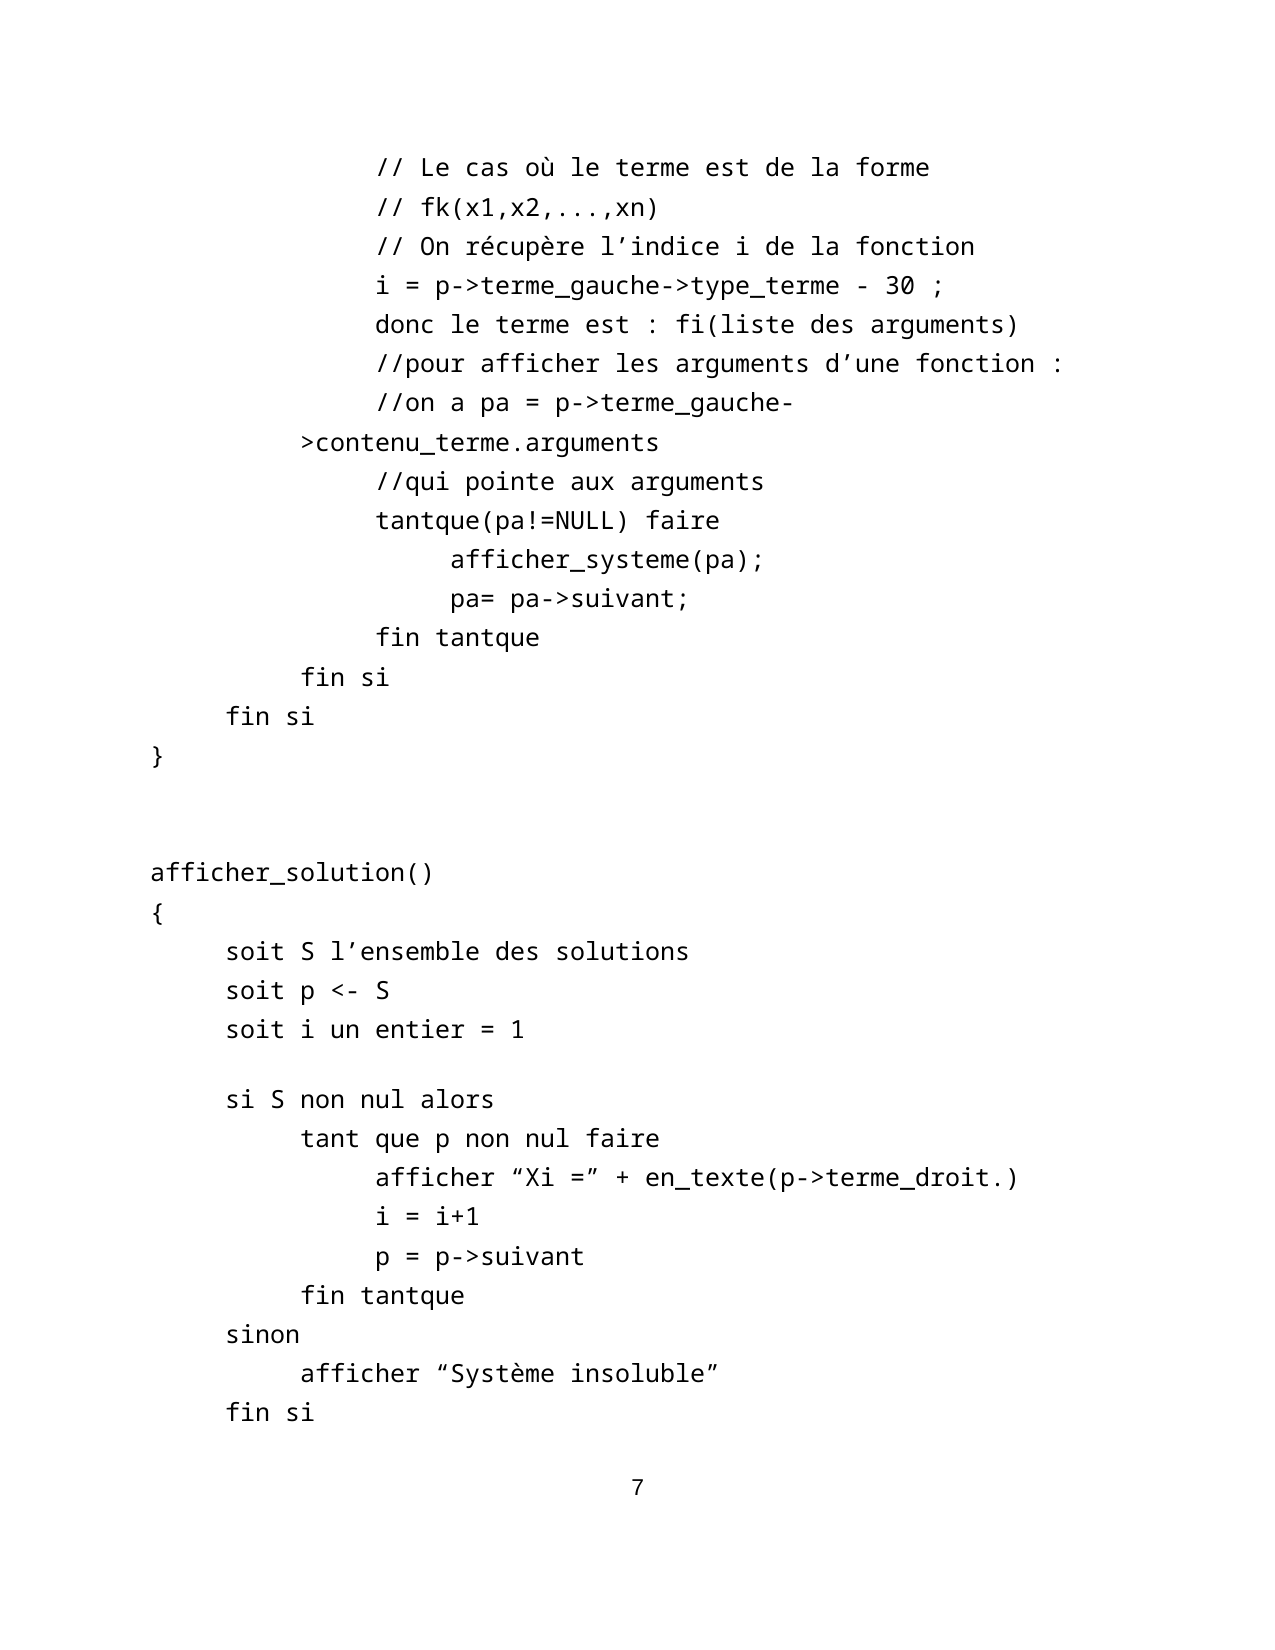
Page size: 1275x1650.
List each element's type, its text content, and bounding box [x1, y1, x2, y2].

text afficher “Xi =” + en_texte(p->terme_droit.) [150, 1160, 1125, 1194]
text sinon [150, 1317, 1125, 1351]
text fin tantque [300, 620, 1125, 654]
text p = p->suivant [150, 1238, 1125, 1272]
text } [150, 737, 1125, 772]
text soit S l’ensemble des solutions [150, 933, 1125, 967]
text afficher_solution() [150, 855, 1125, 889]
text soit i un entier = 1 [150, 1012, 1125, 1046]
text i = p->terme_gauche->type_terme - 30 ; [375, 267, 1125, 302]
text fin si [150, 698, 1125, 732]
text // On récupère l’indice i de la fonction [375, 228, 1125, 262]
text // Le cas où le terme est de la forme [150, 150, 1125, 184]
text pa= pa->suivant; [300, 581, 1125, 615]
text fin tantque [150, 1277, 1125, 1311]
text donc le terme est : fi(liste des arguments) [375, 307, 1125, 341]
text i = i+1 [150, 1199, 1125, 1233]
text //pour afficher les arguments d’une fonction : [300, 346, 1125, 380]
text // fk(x1,x2,...,xn) [150, 189, 1125, 223]
text soit p <- S [150, 972, 1125, 1007]
text afficher_systeme(pa); [300, 542, 1125, 576]
text afficher “Système insoluble” [150, 1356, 1125, 1390]
text tantque(pa!=NULL) faire [300, 502, 1125, 537]
text si S non nul alors [150, 1082, 1125, 1116]
text //on a pa = p->terme_gauche->contenu_terme.arguments [300, 385, 1125, 458]
text { [150, 894, 1125, 928]
text //qui pointe aux arguments [300, 463, 1125, 497]
text fin si [300, 659, 1125, 693]
text fin si [150, 1395, 1125, 1429]
text tant que p non nul faire [150, 1121, 1125, 1155]
